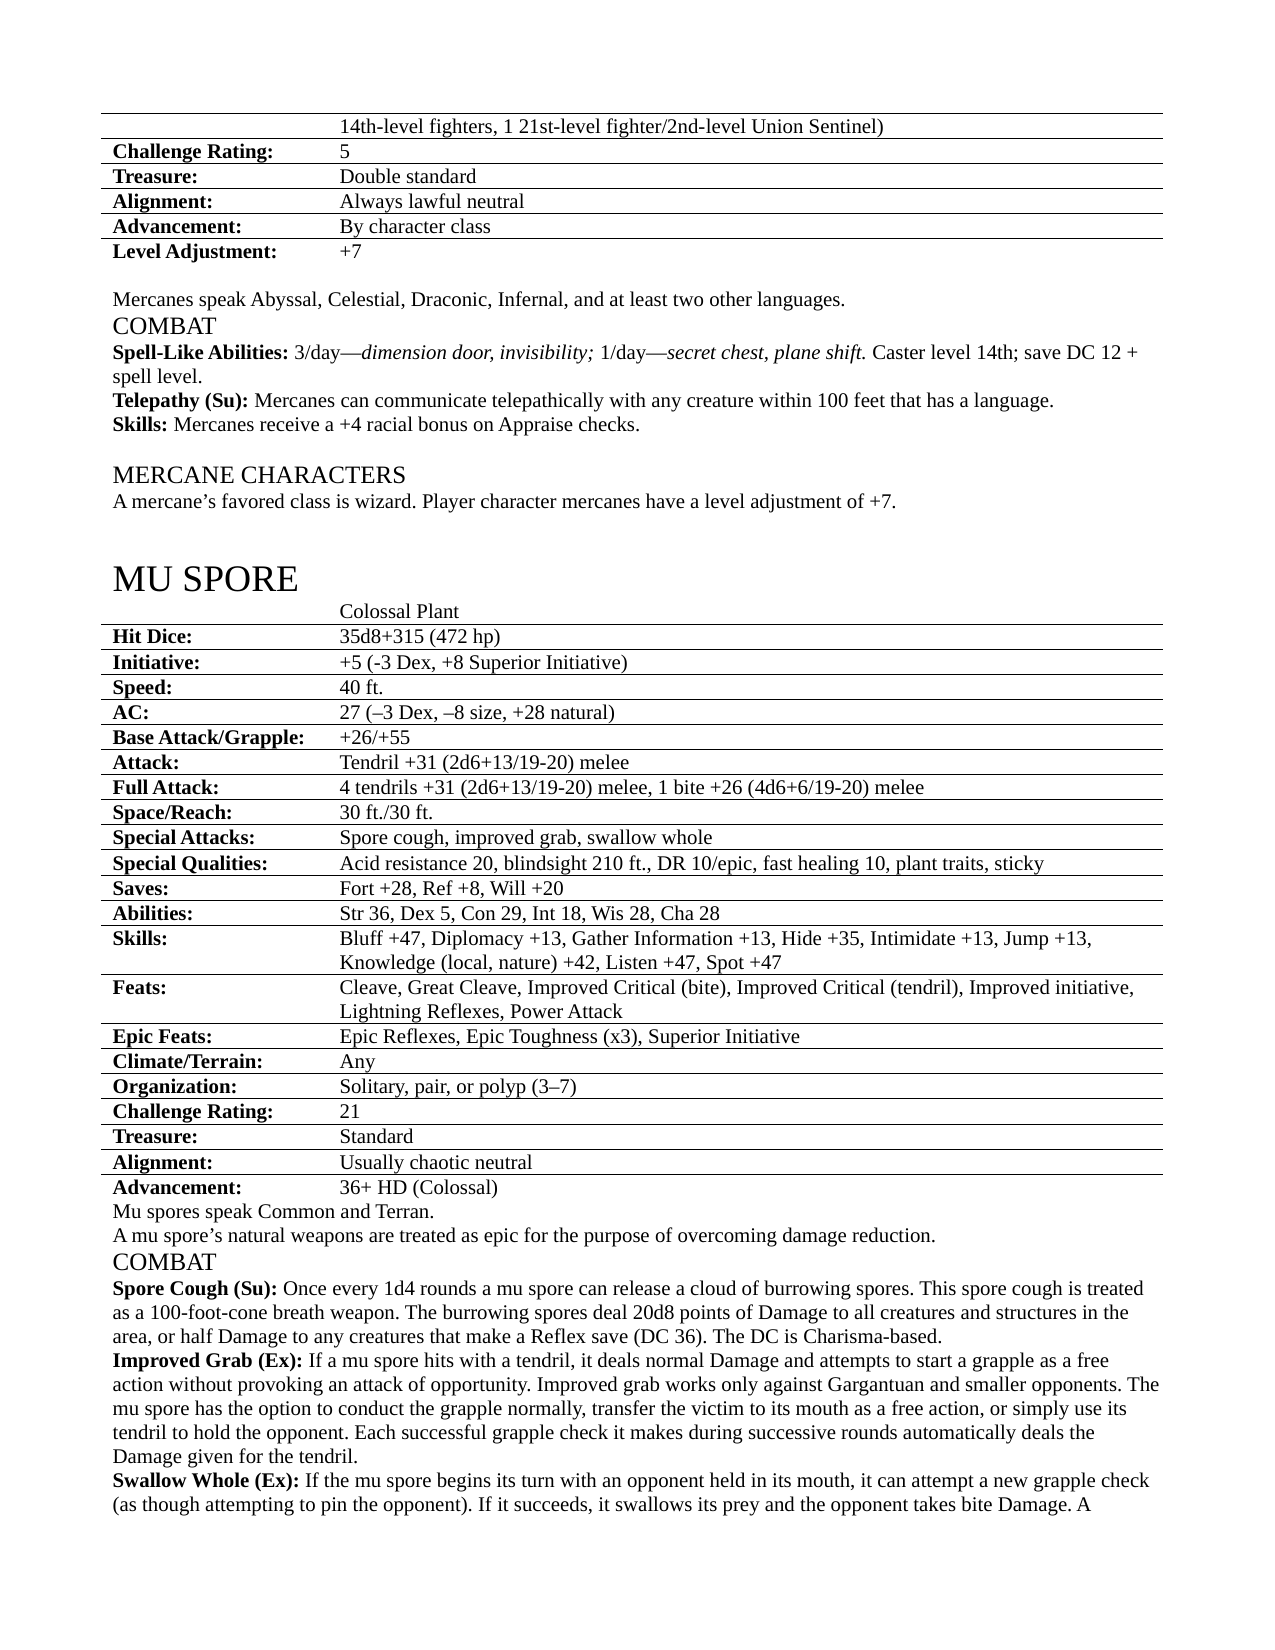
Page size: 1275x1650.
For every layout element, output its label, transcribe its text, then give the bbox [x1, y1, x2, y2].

table_cell Speed: [101, 675, 328, 699]
table_cell Challenge Rating: [101, 139, 328, 163]
text Mu spores speak Common and Terran. [112, 1199, 1162, 1223]
table_cell Challenge Rating: [101, 1099, 328, 1123]
table_cell Special Attacks: [101, 825, 328, 849]
table_cell Skills: [101, 926, 328, 974]
table_cell Str 36, Dex 5, Con 29, Int 18, Wis 28, Cha 28 [328, 901, 1162, 925]
table_cell Attack: [101, 750, 328, 774]
table_cell Usually chaotic neutral [328, 1150, 1162, 1174]
table_cell Tendril +31 (2d6+13/19-20) melee [328, 750, 1162, 774]
table_cell Treasure: [101, 164, 328, 188]
table_cell Treasure: [101, 1125, 328, 1148]
table_cell Standard [328, 1125, 1162, 1148]
table_cell +5 (-3 Dex, +8 Superior Initiative) [328, 650, 1162, 674]
table_header [101, 599, 328, 623]
table_cell Always lawful neutral [328, 189, 1162, 213]
table_cell Epic Reflexes, Epic Toughness (x3), Superior Initiative [328, 1024, 1162, 1048]
table_cell AC: [101, 700, 328, 724]
table_cell [101, 114, 328, 138]
table_cell Spore cough, improved grab, swallow whole [328, 825, 1162, 849]
text Telepathy (Su): Mercanes can communicate telepathically with any creature within 100 feet that has a language. [112, 388, 1162, 412]
table_cell 5 [328, 139, 1162, 163]
table_cell 4 tendrils +31 (2d6+13/19-20) melee, 1 bite +26 (4d6+6/19-20) melee [328, 775, 1162, 799]
table_cell Epic Feats: [101, 1024, 328, 1048]
text A mercane’s favored class is wizard. Player character mercanes have a level adjustment of +7. [112, 489, 1162, 513]
table_cell Initiative: [101, 650, 328, 674]
table_cell +26/+55 [328, 725, 1162, 749]
table_cell Solitary, pair, or polyp (3–7) [328, 1074, 1162, 1098]
table_header Colossal Plant [328, 599, 1162, 623]
subtitle MERCANE CHARACTERS [112, 460, 1162, 489]
table_cell Hit Dice: [101, 625, 328, 648]
table_cell Advancement: [101, 214, 328, 238]
text Mercanes speak Abyssal, Celestial, Draconic, Infernal, and at least two other languages. [112, 287, 1162, 311]
text Spore Cough (Su): Once every 1d4 rounds a mu spore can release a cloud of burrowing spores. This spore cough is treated as a 100-foot-cone breath weapon. The burrowing spores deal 20d8 points of Damage to all creatures and structures in the area, or half Damage to any creatures that make a Reflex save (DC 36). The DC is Charisma-based. [112, 1276, 1162, 1348]
table_cell Organization: [101, 1074, 328, 1098]
text Swallow Whole (Ex): If the mu spore begins its turn with an opponent held in its mouth, it can attempt a new grapple check (as though attempting to pin the opponent). If it succeeds, it swallows its prey and the opponent takes bite Damage. A [112, 1468, 1162, 1516]
table_cell 27 (–3 Dex, –8 size, +28 natural) [328, 700, 1162, 724]
table_cell +7 [328, 239, 1162, 263]
text A mu spore’s natural weapons are treated as epic for the purpose of overcoming damage reduction. [112, 1223, 1162, 1247]
table_cell 35d8+315 (472 hp) [328, 625, 1162, 648]
table_cell 14th-level fighters, 1 21st-level fighter/2nd-level Union Sentinel) [328, 114, 1162, 138]
table_cell 36+ HD (Colossal) [328, 1175, 1162, 1199]
table_cell Cleave, Great Cleave, Improved Critical (bite), Improved Critical (tendril), Improved initiative, Lightning Reflexes, Power Attack [328, 975, 1162, 1023]
table_cell Space/Reach: [101, 800, 328, 824]
subtitle COMBAT [112, 311, 1162, 340]
table_cell Bluff +47, Diplomacy +13, Gather Information +13, Hide +35, Intimidate +13, Jump +13, Knowledge (local, nature) +42, Listen +47, Spot +47 [328, 926, 1162, 974]
table_cell Any [328, 1049, 1162, 1073]
table_cell Feats: [101, 975, 328, 1023]
text COMBAT [112, 1247, 1162, 1276]
table_cell Special Qualities: [101, 850, 328, 874]
text Spell-Like Abilities: 3/day—dimension door, invisibility; 1/day—secret chest, plane shift. Caster level 14th; save DC 12 + spell level. [112, 340, 1162, 388]
table_cell Full Attack: [101, 775, 328, 799]
table_cell Advancement: [101, 1175, 328, 1199]
table_cell 30 ft./30 ft. [328, 800, 1162, 824]
table_cell Acid resistance 20, blindsight 210 ft., DR 10/epic, fast healing 10, plant traits, sticky [328, 850, 1162, 874]
subtitle MU SPORE [112, 556, 1162, 599]
table_cell 40 ft. [328, 675, 1162, 699]
table_cell Double standard [328, 164, 1162, 188]
table_cell Base Attack/Grapple: [101, 725, 328, 749]
table_cell Climate/Terrain: [101, 1049, 328, 1073]
table_cell 21 [328, 1099, 1162, 1123]
table_cell Saves: [101, 876, 328, 899]
table_cell By character class [328, 214, 1162, 238]
table_cell Fort +28, Ref +8, Will +20 [328, 876, 1162, 899]
text Skills: Mercanes receive a +4 racial bonus on Appraise checks. [112, 412, 1162, 436]
table_cell Abilities: [101, 901, 328, 925]
table_cell Alignment: [101, 189, 328, 213]
table_cell Alignment: [101, 1150, 328, 1174]
text Improved Grab (Ex): If a mu spore hits with a tendril, it deals normal Damage and attempts to start a grapple as a free action without provoking an attack of opportunity. Improved grab works only against Gargantuan and smaller opponents. The mu spore has the option to conduct the grapple normally, transfer the victim to its mouth as a free action, or simply use its tendril to hold the opponent. Each successful grapple check it makes during successive rounds automatically deals the Damage given for the tendril. [112, 1348, 1162, 1468]
table_cell Level Adjustment: [101, 239, 328, 263]
